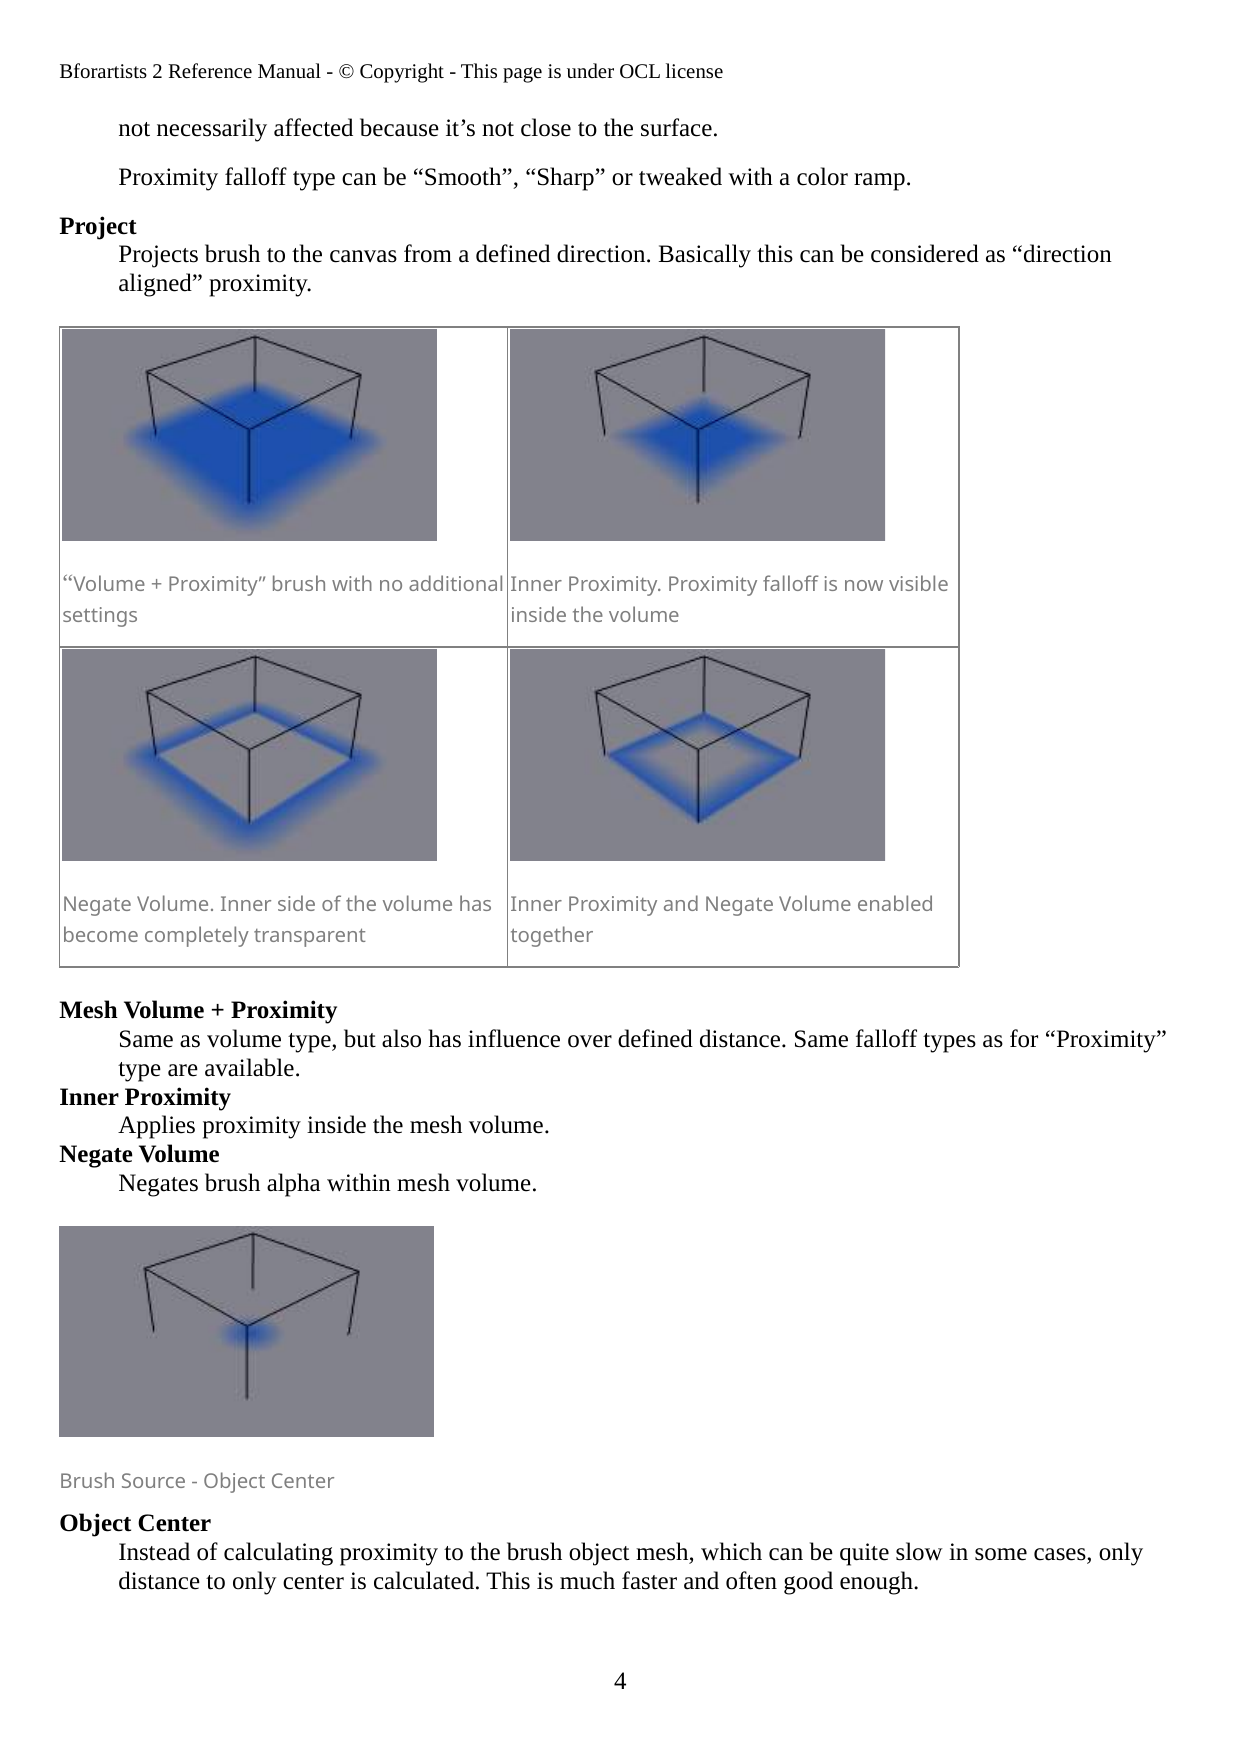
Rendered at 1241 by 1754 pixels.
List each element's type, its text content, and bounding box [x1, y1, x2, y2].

picture [510, 649, 886, 861]
table_cell Inner Proximity and Negate Volume enabled together [508, 648, 958, 966]
list Instead of calculating proximity to the brush object mesh, which can be quite slow in some cases, only distance to only center is calculated. This is much faster and often good enough. [118, 1537, 1181, 1595]
list Projects brush to the canvas from a defined direction. Basically this can be considered as “direction aligned” proximity. [118, 239, 1181, 297]
picture [62, 649, 437, 861]
picture [59, 1226, 434, 1437]
subtitle Mesh Volume + Proximity [59, 995, 1181, 1024]
table_header “Volume + Proximity” brush with no additional settings [60, 328, 507, 646]
table_header Inner Proximity. Proximity falloff is now visible inside the volume [508, 328, 958, 646]
list Same as volume type, but also has influence over defined distance. Same falloff types as for “Proximity” type are available. [118, 1024, 1181, 1082]
picture [510, 329, 886, 541]
list Applies proximity inside the mesh volume. [118, 1110, 1181, 1139]
subtitle Project [59, 211, 1181, 239]
list Negates brush alpha within mesh volume. [118, 1168, 1181, 1197]
subtitle Inner Proximity [59, 1082, 1181, 1110]
text not necessarily affected because it’s not close to the surface. [118, 113, 1181, 141]
table_cell Negate Volume. Inner side of the volume has become completely transparent [60, 648, 507, 966]
subtitle Object Center [59, 1508, 1181, 1537]
picture [62, 329, 437, 541]
text Proximity falloff type can be “Smooth”, “Sharp” or tweaked with a color ramp. [118, 162, 1181, 190]
subtitle Negate Volume [59, 1139, 1181, 1168]
text Brush Source - Object Center [59, 1463, 1181, 1494]
